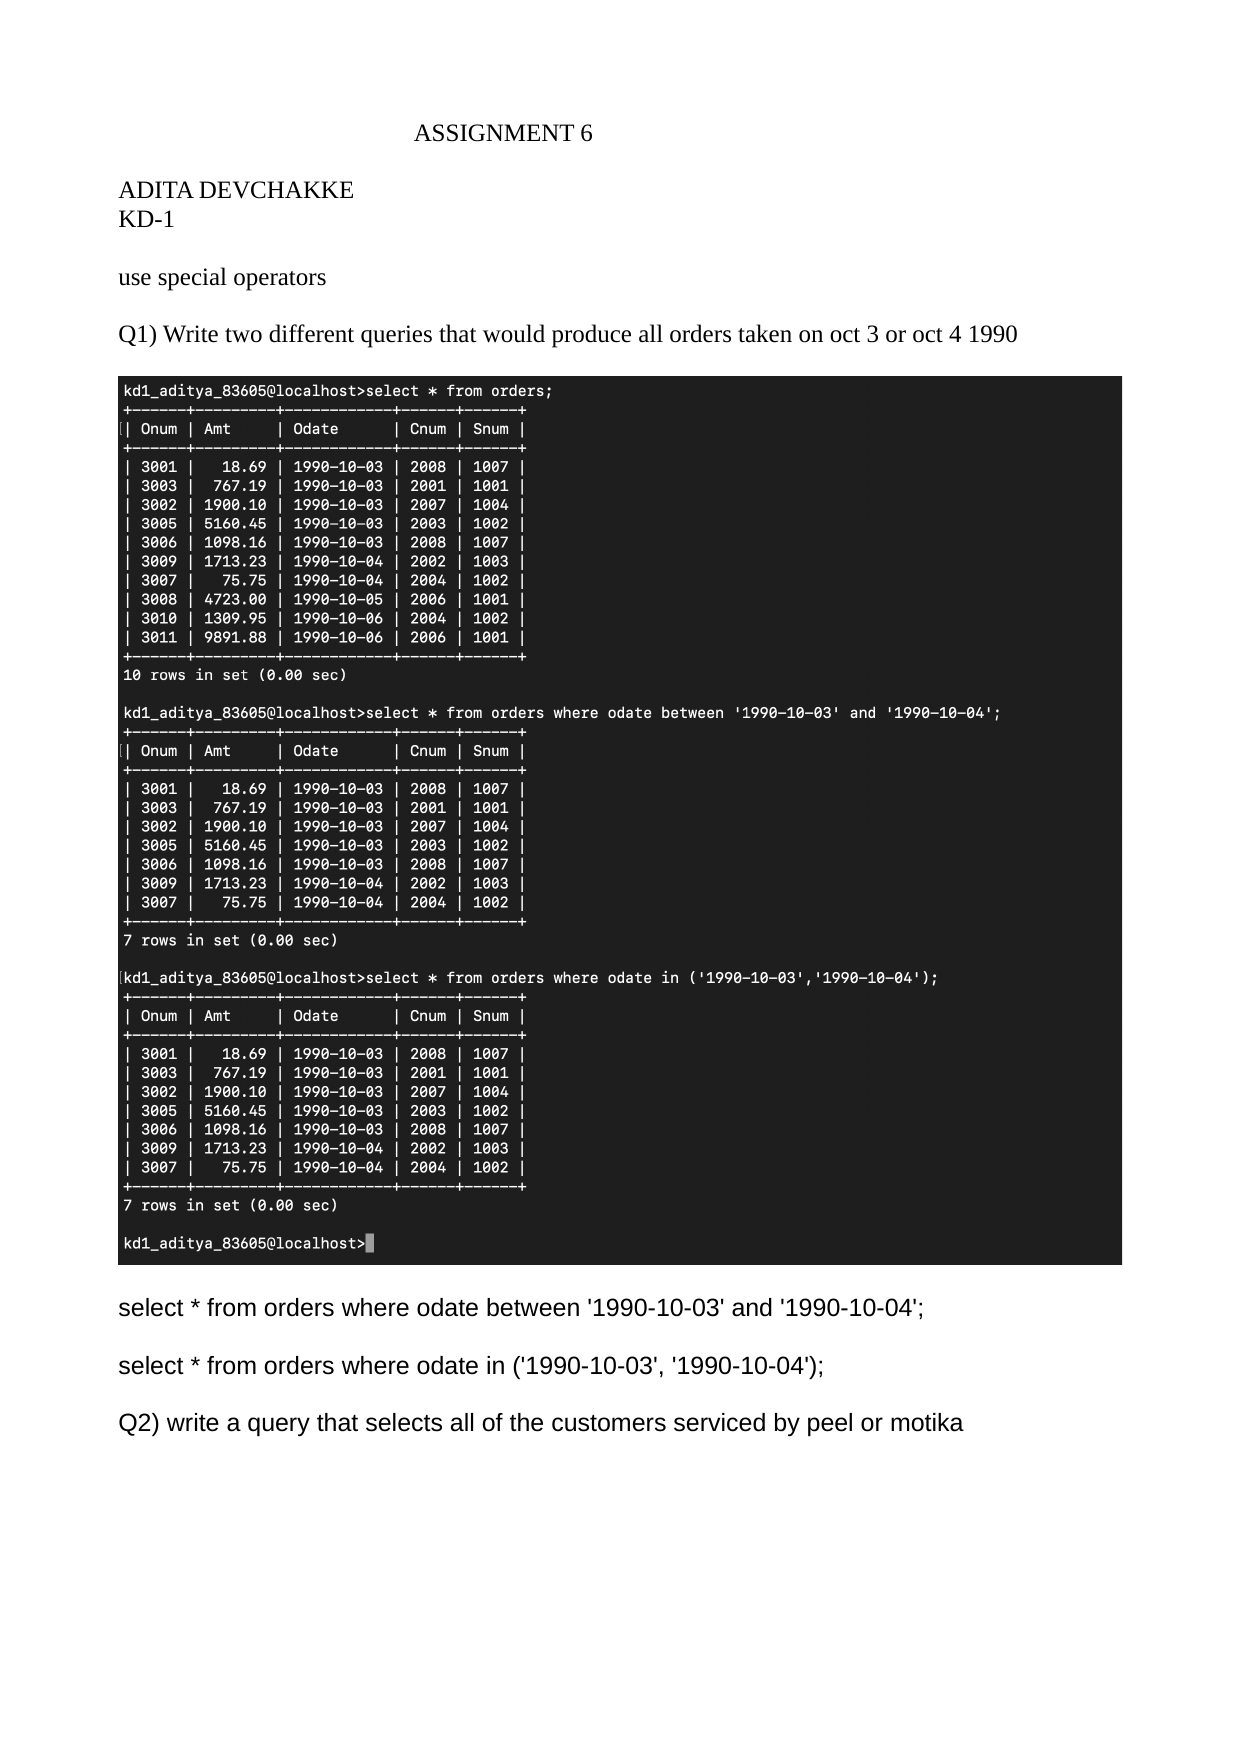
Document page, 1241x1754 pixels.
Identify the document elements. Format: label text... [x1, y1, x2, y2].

text ASSIGNMENT 6 [118, 118, 1122, 147]
text select * from orders where odate between '1990-10-03' and '1990-10-04'; [118, 1293, 1122, 1322]
text Q1) Write two different queries that would produce all orders taken on oct 3 or oct 4 1990 [118, 319, 1122, 348]
text Q2) write a query that selects all of the customers serviced by peel or motika [118, 1408, 1122, 1437]
text ADITA DEVCHAKKE [118, 176, 1122, 204]
text KD-1 [118, 204, 1122, 233]
picture [118, 376, 1123, 1265]
text select * from orders where odate in ('1990-10-03', '1990-10-04'); [118, 1351, 1122, 1379]
text use special operators [118, 262, 1122, 291]
